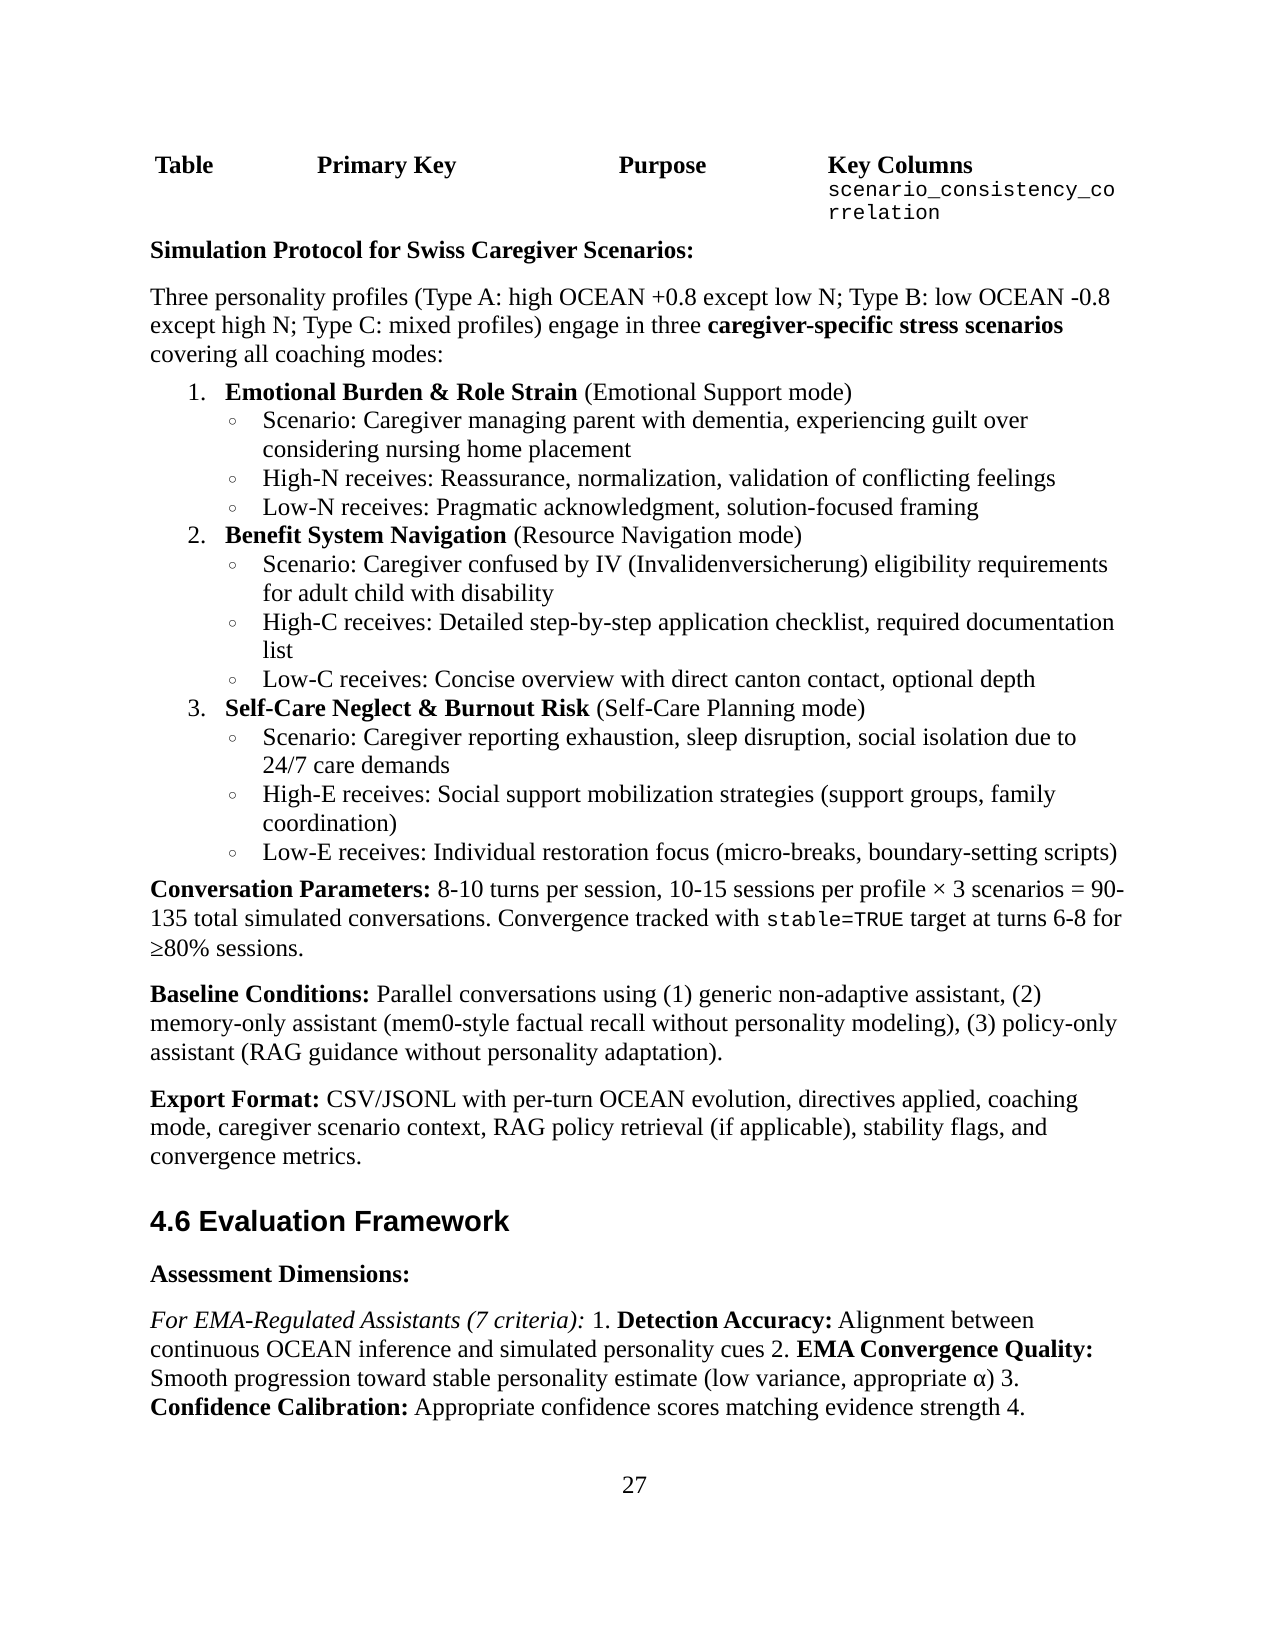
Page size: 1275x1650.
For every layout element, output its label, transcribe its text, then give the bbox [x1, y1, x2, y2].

table_cell [150, 179, 312, 226]
text Export Format: CSV/JSONL with per-turn OCEAN evolution, directives applied, coaching mode, caregiver scenario context, RAG policy retrieval (if applicable), stability flags, and convergence metrics. [150, 1084, 1125, 1170]
list High-N receives: Reassurance, normalization, validation of conflicting feelings [225, 463, 1125, 492]
list Benefit System Navigation (Resource Navigation mode) [187, 521, 1125, 549]
list Scenario: Caregiver reporting exhaustion, sleep disruption, social isolation due to 24/7 care demands [225, 722, 1125, 779]
text Baseline Conditions: Parallel conversations using (1) generic non-adaptive assistant, (2) memory-only assistant (mem0-style factual recall without personality modeling), (3) policy-only assistant (RAG guidance without personality adaptation). [150, 979, 1125, 1066]
list High-E receives: Social support mobilization strategies (support groups, family coordination) [225, 779, 1125, 837]
table_header Table [150, 150, 312, 179]
table_cell scenario_consistency_correlation [823, 179, 1125, 226]
list High-C receives: Detailed step-by-step application checklist, required documentation list [225, 607, 1125, 664]
list Scenario: Caregiver managing parent with dementia, experiencing guilt over considering nursing home placement [225, 406, 1125, 463]
table_header Primary Key [313, 150, 614, 179]
text Conversation Parameters: 8-10 turns per session, 10-15 sessions per profile × 3 scenarios = 90-135 total simulated conversations. Convergence tracked with stable=TRUE target at turns 6-8 for ≥80% sessions. [150, 874, 1125, 962]
list Low-E receives: Individual restoration focus (micro-breaks, boundary-setting scripts) [225, 837, 1125, 866]
text Simulation Protocol for Swiss Caregiver Scenarios: [150, 235, 1125, 264]
subtitle 4.6 Evaluation Framework [150, 1204, 1125, 1237]
text For EMA-Regulated Assistants (7 criteria): 1. Detection Accuracy: Alignment between continuous OCEAN inference and simulated personality cues 2. EMA Convergence Quality: Smooth progression toward stable personality estimate (low variance, appropriate α) 3. Confidence Calibration: Appropriate confidence scores matching evidence strength 4. [150, 1306, 1125, 1421]
list Self-Care Neglect & Burnout Risk (Self-Care Planning mode) [187, 693, 1125, 722]
table_cell [614, 179, 823, 226]
table_header Purpose [614, 150, 823, 179]
list Low-N receives: Pragmatic acknowledgment, solution-focused framing [225, 492, 1125, 521]
list Low-C receives: Concise overview with direct canton contact, optional depth [225, 664, 1125, 693]
text Three personality profiles (Type A: high OCEAN +0.8 except low N; Type B: low OCEAN -0.8 except high N; Type C: mixed profiles) engage in three caregiver-specific stress scenarios covering all coaching modes: [150, 282, 1125, 368]
list Scenario: Caregiver confused by IV (Invalidenversicherung) eligibility requirements for adult child with disability [225, 549, 1125, 607]
list Emotional Burden & Role Strain (Emotional Support mode) [187, 377, 1125, 406]
table_header Key Columns [823, 150, 1125, 179]
text Assessment Dimensions: [150, 1259, 1125, 1288]
table_cell [313, 179, 614, 226]
